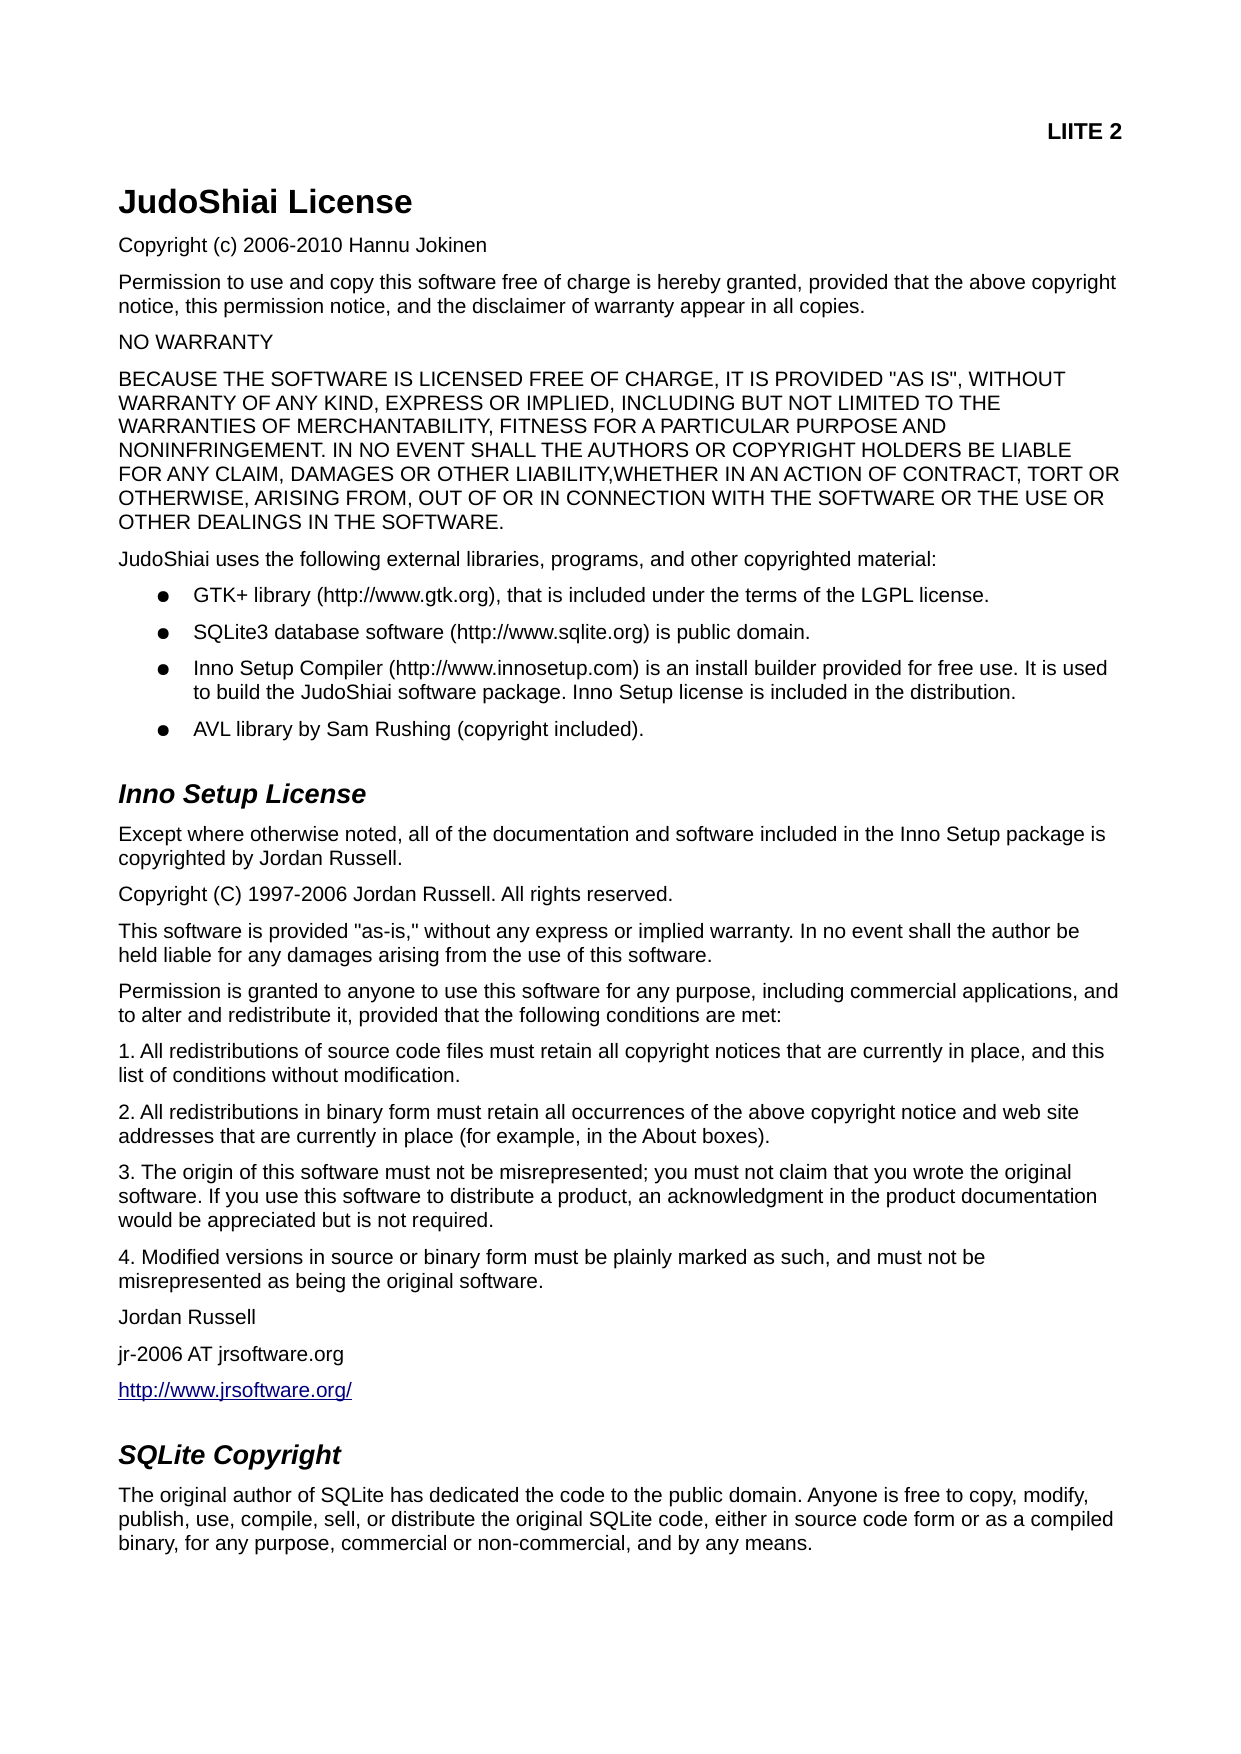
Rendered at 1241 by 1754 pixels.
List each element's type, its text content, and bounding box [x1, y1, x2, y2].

text The original author of SQLite has dedicated the code to the public domain. Anyone is free to copy, modify, publish, use, compile, sell, or distribute the original SQLite code, either in source code form or as a compiled binary, for any purpose, commercial or non-commercial, and by any means. [118, 1483, 1122, 1555]
list AVL library by Sam Rushing (copyright included). [156, 716, 1122, 740]
text 3. The origin of this software must not be misrepresented; you must not claim that you wrote the original software. If you use this software to distribute a product, an acknowledgment in the product documentation would be appreciated but is not required. [118, 1160, 1122, 1232]
text http://www.jrsoftware.org/ [118, 1378, 1122, 1402]
text JudoShiai uses the following external libraries, programs, and other copyrighted material: [118, 547, 1122, 571]
text Copyright (c) 2006-2010 Hannu Jokinen [118, 233, 1122, 257]
text Jordan Russell [118, 1305, 1122, 1329]
list Inno Setup Compiler (http://www.innosetup.com) is an install builder provided for free use. It is used to build the JudoShiai software package. Inno Setup license is included in the distribution. [156, 656, 1122, 704]
subtitle Inno Setup License [118, 778, 1122, 809]
list GTK+ library (http://www.gtk.org), that is included under the terms of the LGPL license. [156, 583, 1122, 607]
text Permission to use and copy this software free of charge is hereby granted, provided that the above copyright notice, this permission notice, and the disclaimer of warranty appear in all copies. [118, 269, 1122, 317]
text 2. All redistributions in binary form must retain all occurrences of the above copyright notice and web site addresses that are currently in place (for example, in the About boxes). [118, 1100, 1122, 1148]
text Copyright (C) 1997-2006 Jordan Russell. All rights reserved. [118, 882, 1122, 906]
text 4. Modified versions in source or binary form must be plainly marked as such, and must not be misrepresented as being the original software. [118, 1244, 1122, 1292]
text Permission is granted to anyone to use this software for any purpose, including commercial applications, and to alter and redistribute it, provided that the following conditions are met: [118, 979, 1122, 1027]
text BECAUSE THE SOFTWARE IS LICENSED FREE OF CHARGE, IT IS PROVIDED "AS IS", WITHOUT WARRANTY OF ANY KIND, EXPRESS OR IMPLIED, INCLUDING BUT NOT LIMITED TO THE WARRANTIES OF MERCHANTABILITY, FITNESS FOR A PARTICULAR PURPOSE AND NONINFRINGEMENT. IN NO EVENT SHALL THE AUTHORS OR COPYRIGHT HOLDERS BE LIABLE FOR ANY CLAIM, DAMAGES OR OTHER LIABILITY,WHETHER IN AN ACTION OF CONTRACT, TORT OR OTHERWISE, ARISING FROM, OUT OF OR IN CONNECTION WITH THE SOFTWARE OR THE USE OR OTHER DEALINGS IN THE SOFTWARE. [118, 366, 1122, 534]
subtitle JudoShiai License [118, 182, 1122, 221]
text 1. All redistributions of source code files must retain all copyright notices that are currently in place, and this list of conditions without modification. [118, 1039, 1122, 1087]
text NO WARRANTY [118, 330, 1122, 354]
list SQLite3 database software (http://www.sqlite.org) is public domain. [156, 619, 1122, 643]
text jr-2006 AT jrsoftware.org [118, 1341, 1122, 1365]
text This software is provided "as-is," without any express or implied warranty. In no event shall the author be held liable for any damages arising from the use of this software. [118, 918, 1122, 966]
text Except where otherwise noted, all of the documentation and software included in the Inno Setup package is copyrighted by Jordan Russell. [118, 822, 1122, 869]
text LIITE 2 [118, 118, 1122, 144]
subtitle SQLite Copyright [118, 1439, 1122, 1471]
